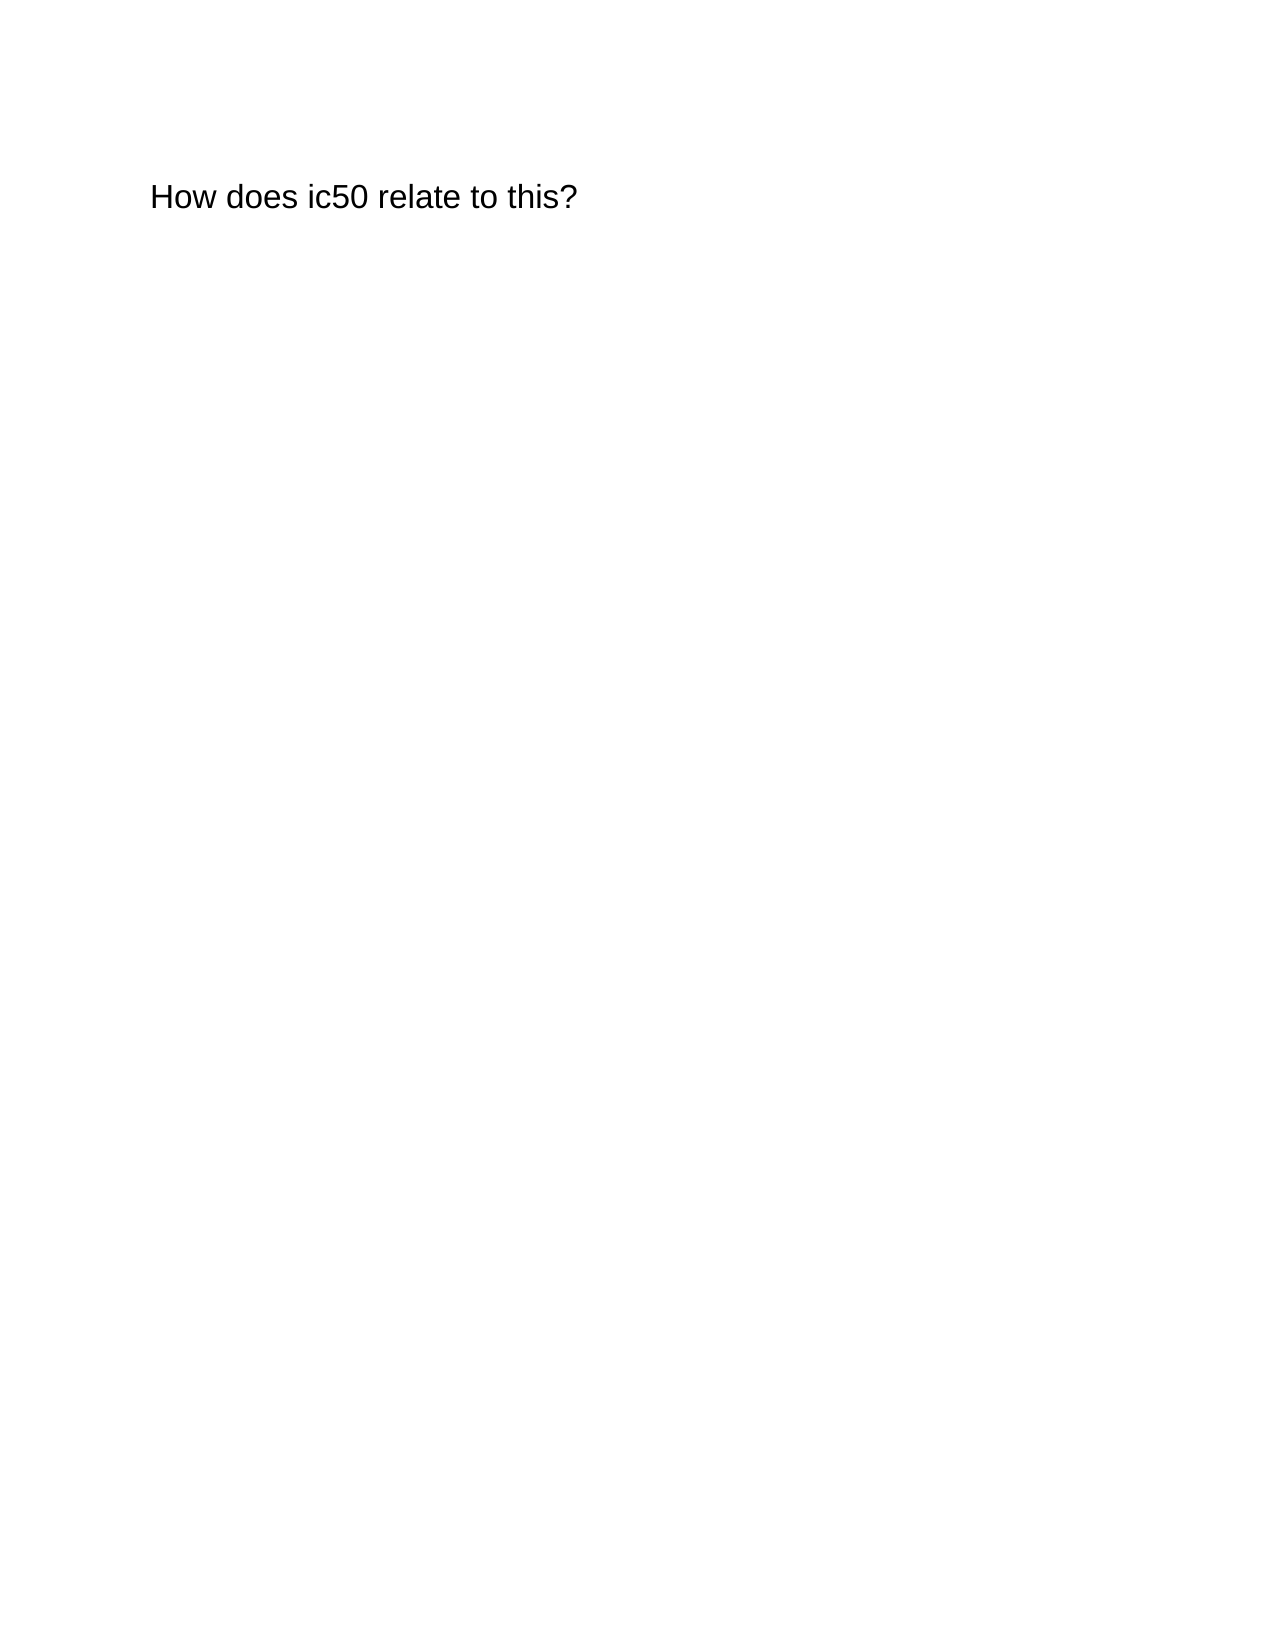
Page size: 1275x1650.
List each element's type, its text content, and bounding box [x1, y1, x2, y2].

subtitle How does ic50 relate to this? [150, 177, 1125, 216]
